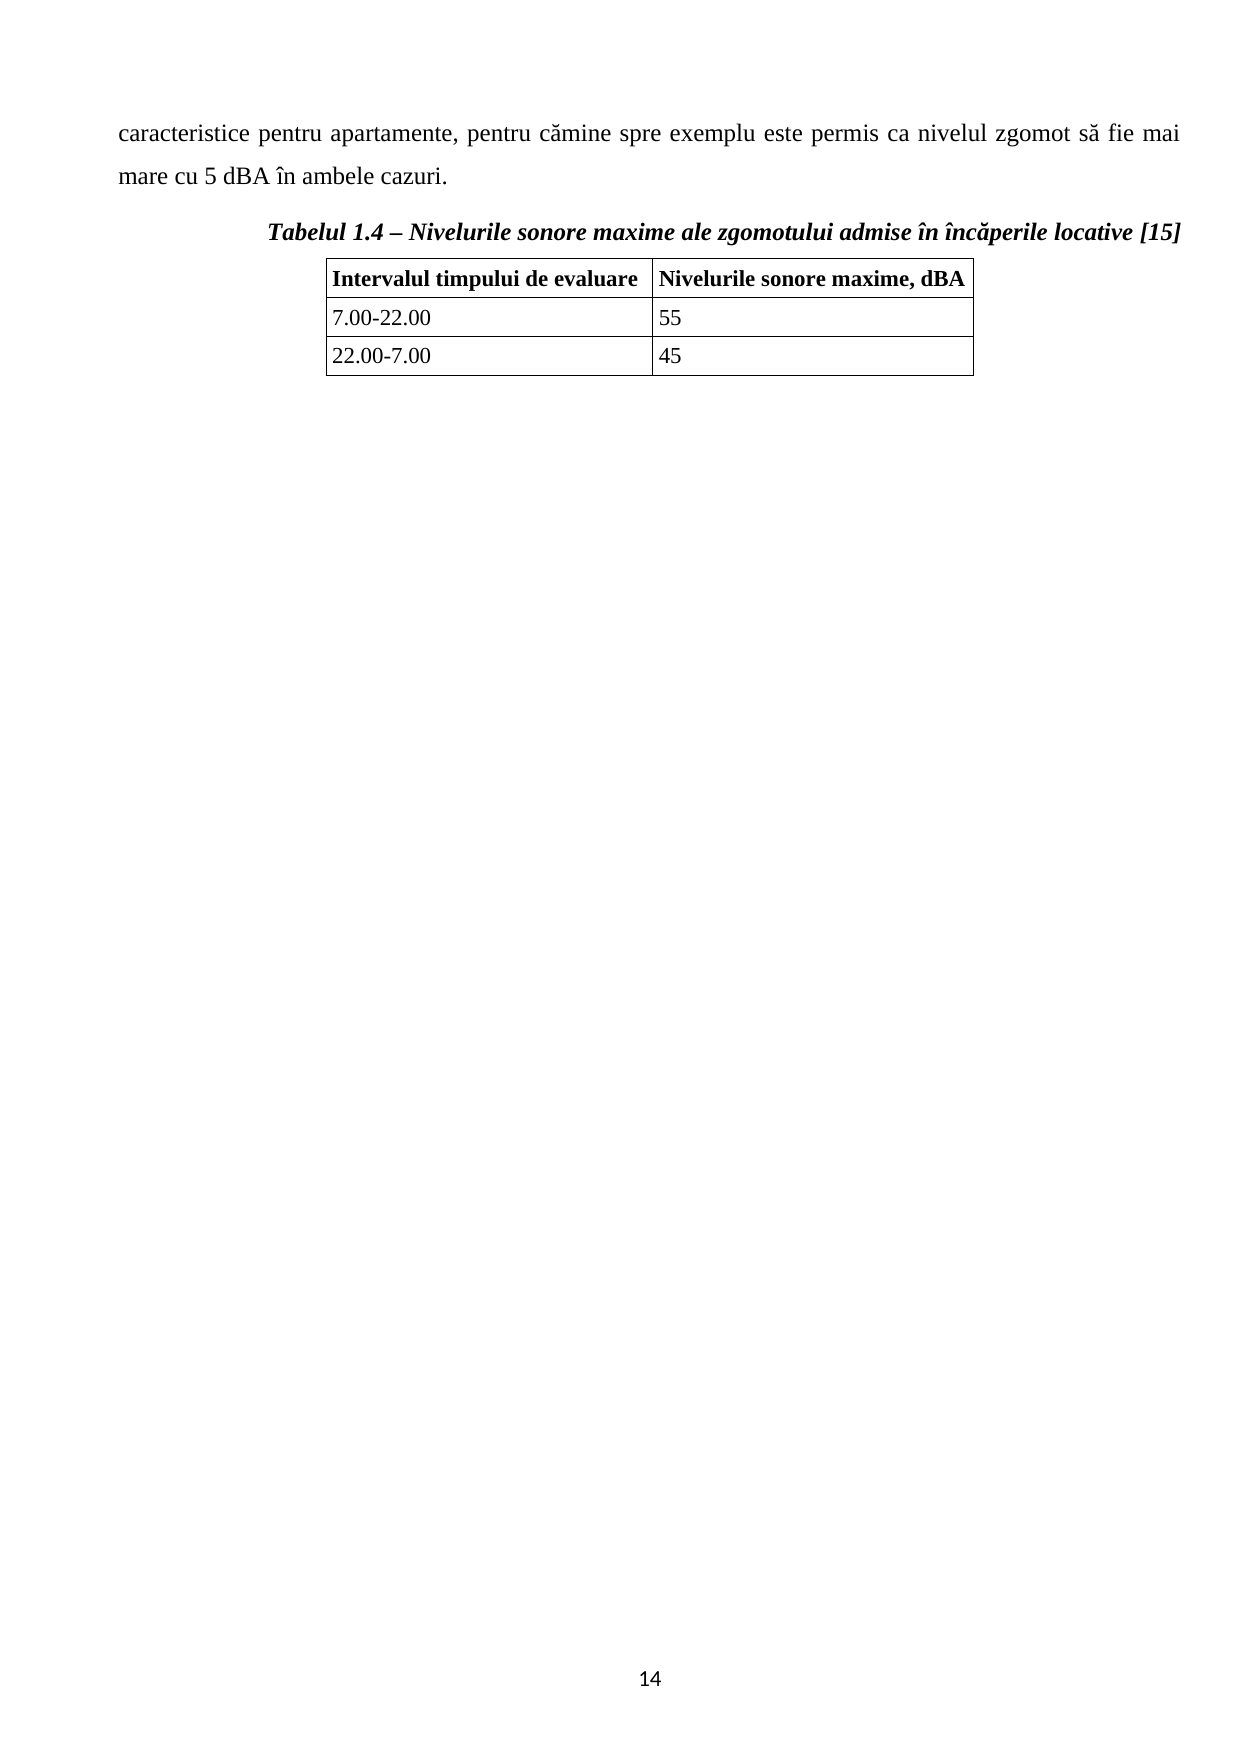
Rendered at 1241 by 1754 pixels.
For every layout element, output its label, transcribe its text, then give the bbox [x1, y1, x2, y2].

table_header Nivelurile sonore maxime, dBA [653, 259, 973, 297]
table_cell 45 [653, 337, 973, 375]
table_header Intervalul timpului de evaluare [327, 259, 652, 297]
table_cell 55 [653, 298, 973, 336]
table_cell 7.00-22.00 [327, 298, 652, 336]
text Tabelul 1.4 – Nivelurile sonore maxime ale zgomotului admise în încăperile locative [15] [118, 217, 1181, 246]
table_cell 22.00-7.00 [327, 337, 652, 375]
text caracteristice pentru apartamente, pentru cămine spre exemplu este permis ca nivelul zgomot să fie mai mare cu 5 dBA în ambele cazuri. [118, 118, 1181, 190]
